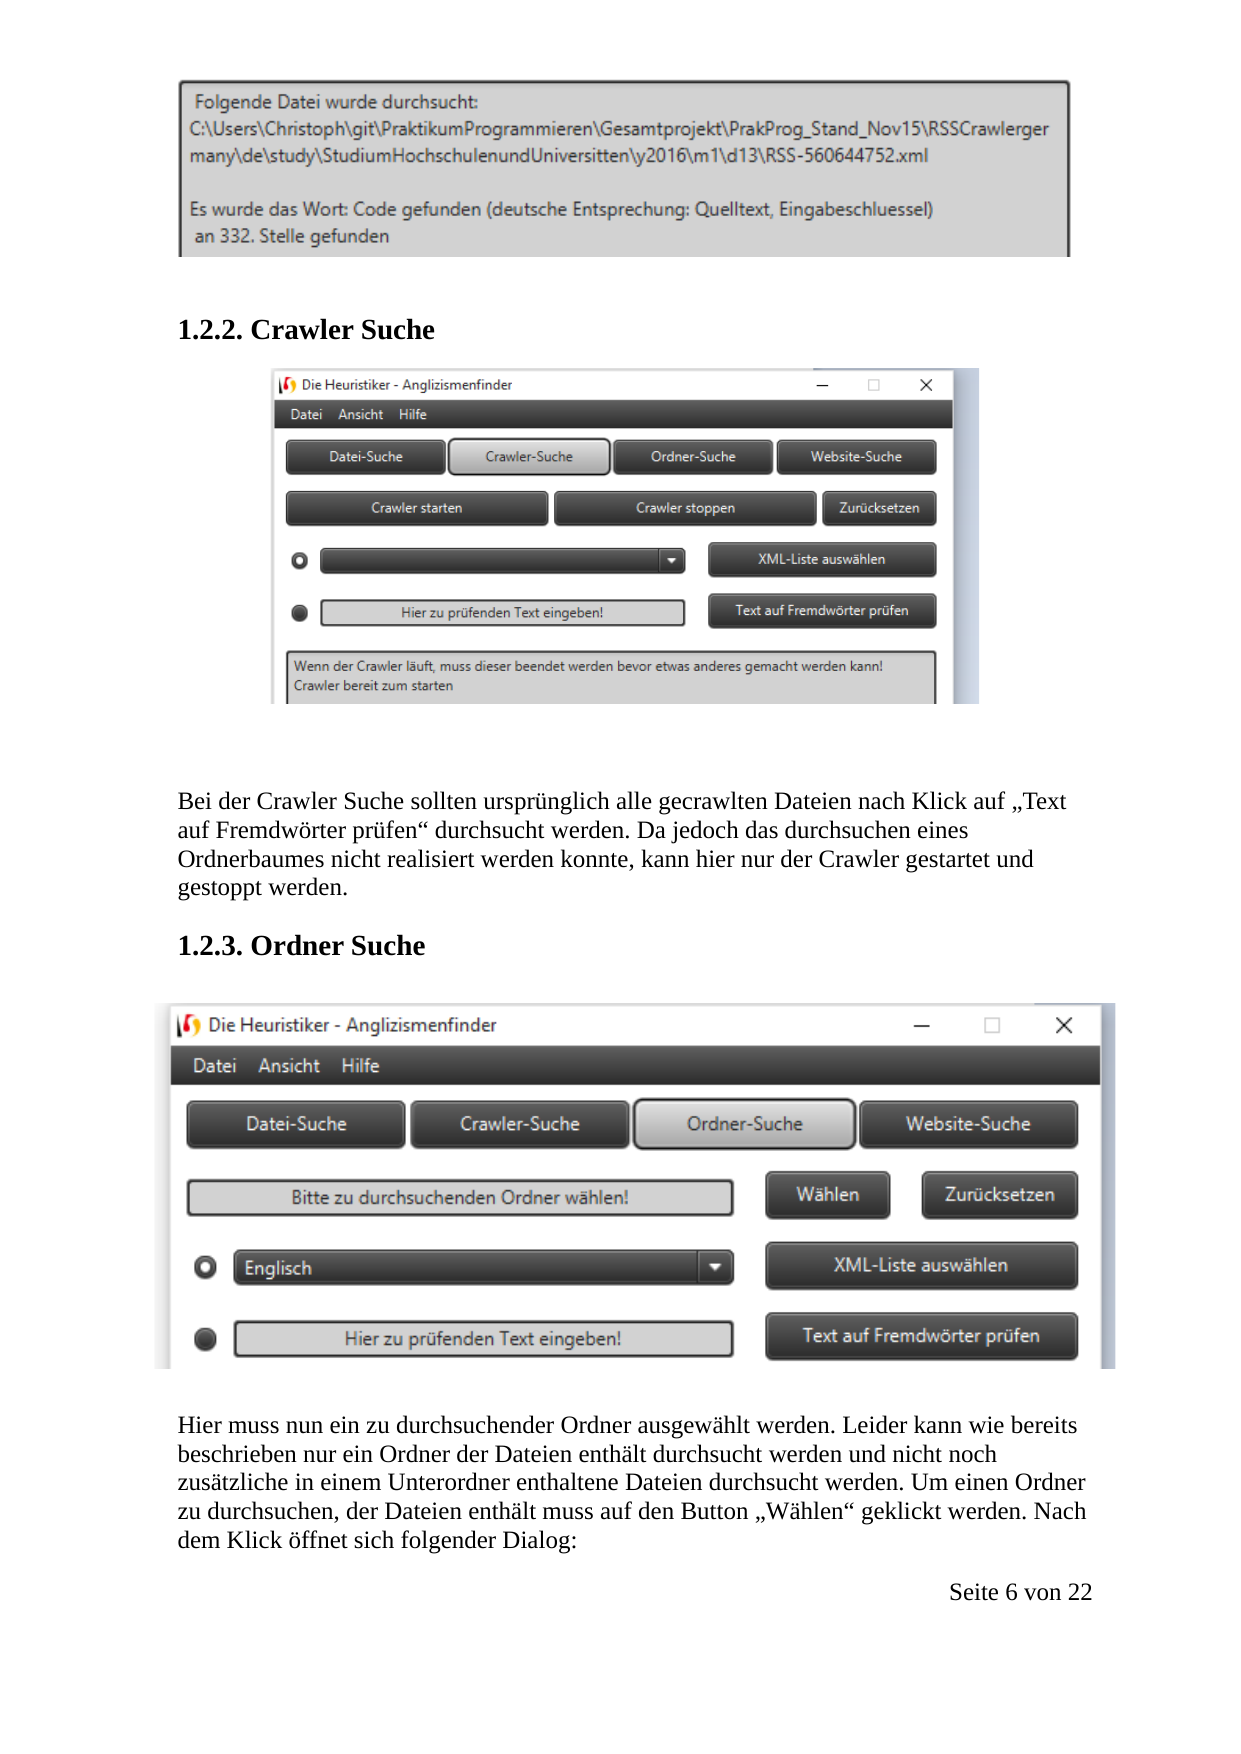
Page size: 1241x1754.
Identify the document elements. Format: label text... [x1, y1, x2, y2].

text Bei der Crawler Suche sollten ursprünglich alle gecrawlten Dateien nach Klick auf „Text auf Fremdwörter prüfen“ durchsucht werden. Da jedoch das durchsuchen eines Ordnerbaumes nicht realisiert werden konnte, kann hier nur der Crawler gestartet und gestoppt werden. [177, 786, 1093, 901]
picture [171, 75, 1080, 257]
picture [154, 1003, 1116, 1369]
text Hier muss nun ein zu durchsuchender Ordner ausgewählt werden. Leider kann wie bereits beschrieben nur ein Ordner der Dateien enthält durchsucht werden und nicht noch zusätzliche in einem Unterordner enthaltene Dateien durchsucht werden. Um einen Ordner zu durchsuchen, der Dateien enthält muss auf den Button „Wählen“ geklickt werden. Nach dem Klick öffnet sich folgender Dialog: [177, 1410, 1093, 1554]
subtitle Crawler Suche [177, 312, 1093, 346]
picture [270, 368, 980, 704]
subtitle Ordner Suche [177, 928, 1093, 962]
